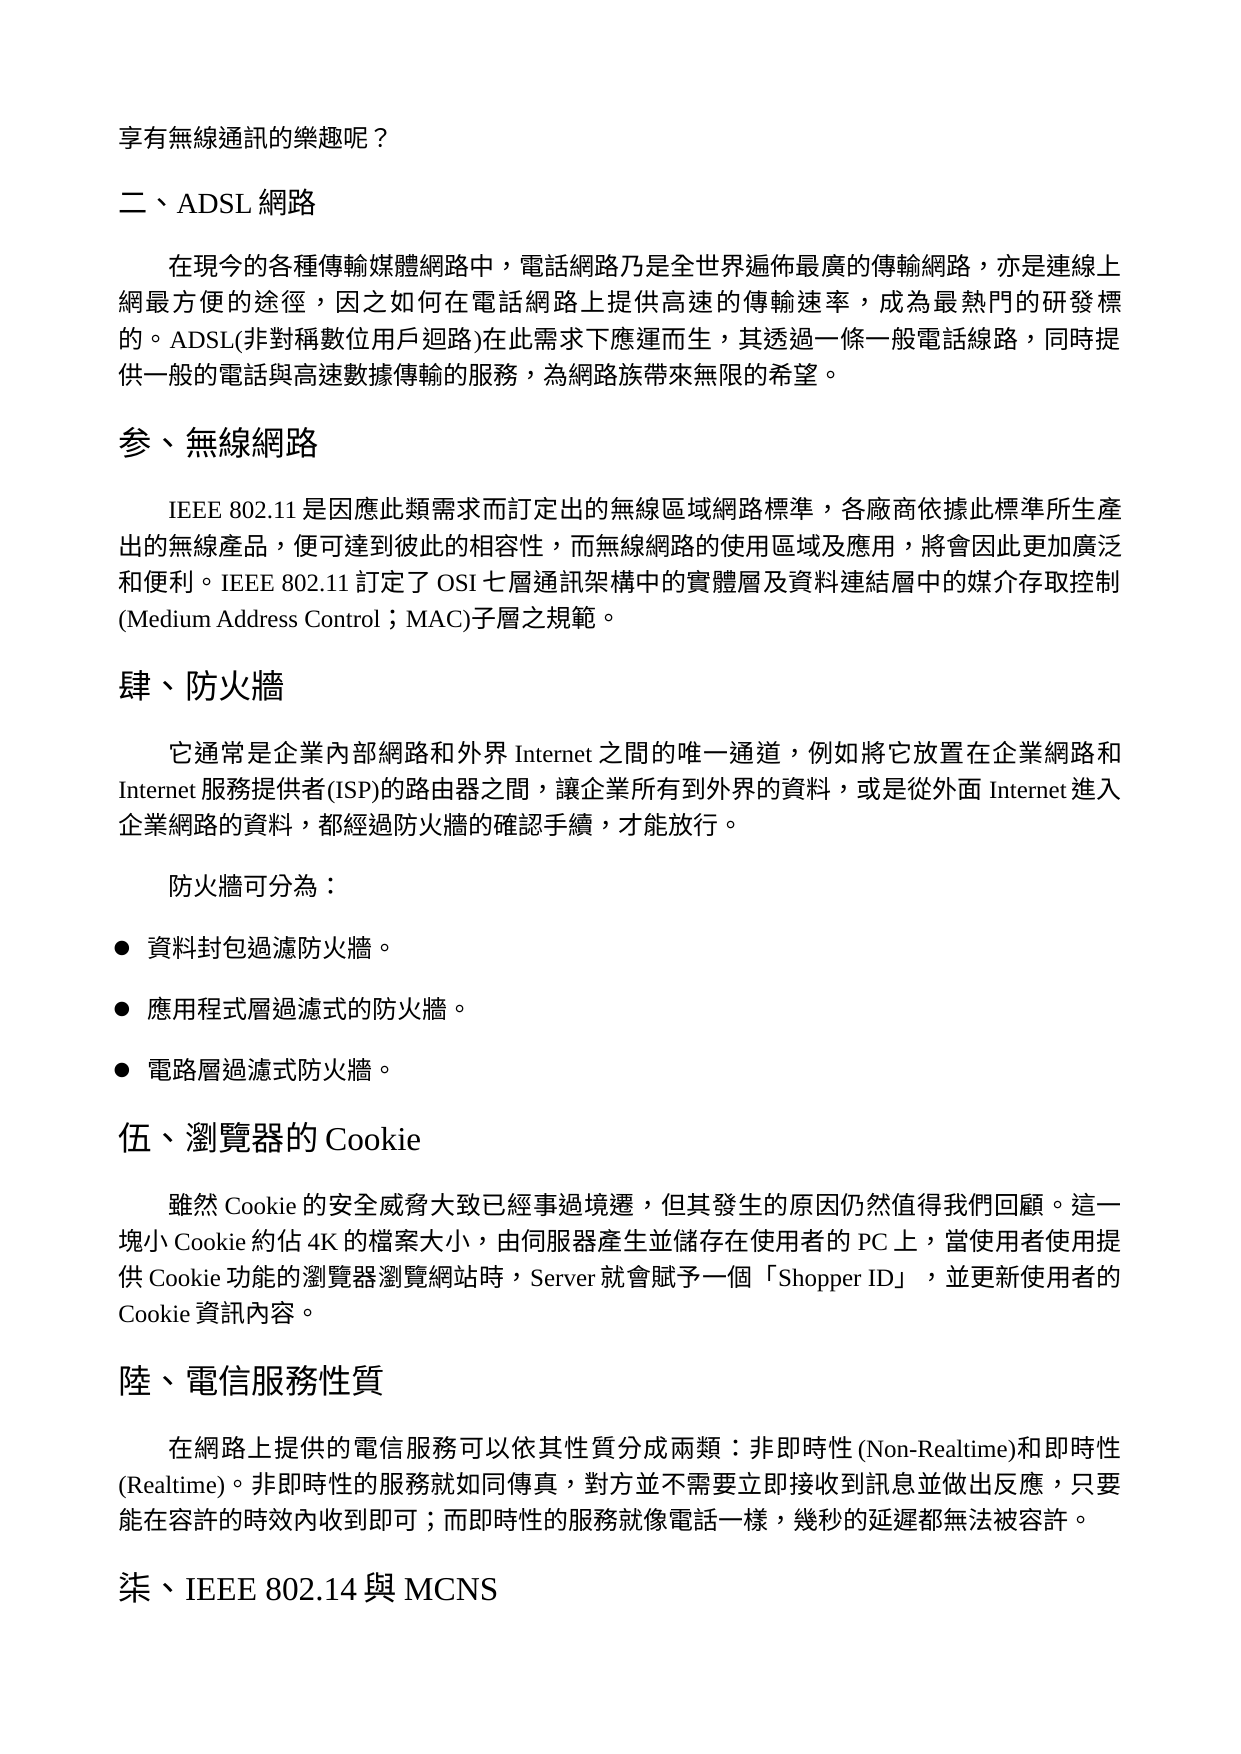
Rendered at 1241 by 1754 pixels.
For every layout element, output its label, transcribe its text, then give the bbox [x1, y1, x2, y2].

list 電路層過濾式防火牆。 [112, 1051, 1122, 1087]
text 参、無線網路 [118, 417, 1122, 465]
text 肆、防火牆 [118, 660, 1122, 708]
text 享有無線通訊的樂趣呢？ [118, 118, 1122, 154]
text 在現今的各種傳輸媒體網路中，電話網路乃是全世界遍佈最廣的傳輸網路，亦是連線上網最方便的途徑，因之如何在電話網路上提供高速的傳輸速率，成為最熱門的研發標的。ADSL(非對稱數位用戶迴路)在此需求下應運而生，其透過一條一般電話線路，同時提供一般的電話與高速數據傳輸的服務，為網路族帶來無限的希望。 [118, 247, 1122, 392]
text 柒、IEEE 802.14與MCNS [118, 1562, 1122, 1610]
list 應用程式層過濾式的防火牆。 [112, 989, 1122, 1026]
text 伍、瀏覽器的Cookie [118, 1112, 1122, 1160]
text 陸、電信服務性質 [118, 1355, 1122, 1403]
text IEEE 802.11是因應此類需求而訂定出的無線區域網路標準，各廠商依據此標準所生產出的無線產品，便可達到彼此的相容性，而無線網路的使用區域及應用，將會因此更加廣泛和便利。IEEE 802.11訂定了OSI七層通訊架構中的實體層及資料連結層中的媒介存取控制(Medium Address Control；MAC)子層之規範。 [118, 490, 1122, 635]
text 二、ADSL網路 [118, 179, 1122, 222]
text 防火牆可分為： [118, 867, 1122, 903]
list 資料封包過濾防火牆。 [112, 928, 1122, 964]
text 它通常是企業內部網路和外界Internet之間的唯一通道，例如將它放置在企業網路和Internet服務提供者(ISP)的路由器之間，讓企業所有到外界的資料，或是從外面Internet進入企業網路的資料，都經過防火牆的確認手續，才能放行。 [118, 733, 1122, 842]
text 在網路上提供的電信服務可以依其性質分成兩類：非即時性(Non-Realtime)和即時性(Realtime)。非即時性的服務就如同傳真，對方並不需要立即接收到訊息並做出反應，只要能在容許的時效內收到即可；而即時性的服務就像電話一樣，幾秒的延遲都無法被容許。 [118, 1428, 1122, 1537]
text 雖然Cookie的安全威脅大致已經事過境遷，但其發生的原因仍然值得我們回顧。這一塊小Cookie約佔4K的檔案大小，由伺服器產生並儲存在使用者的PC上，當使用者使用提供Cookie功能的瀏覽器瀏覽網站時，Server就會賦予一個「Shopper ID」，並更新使用者的Cookie資訊內容。 [118, 1185, 1122, 1330]
